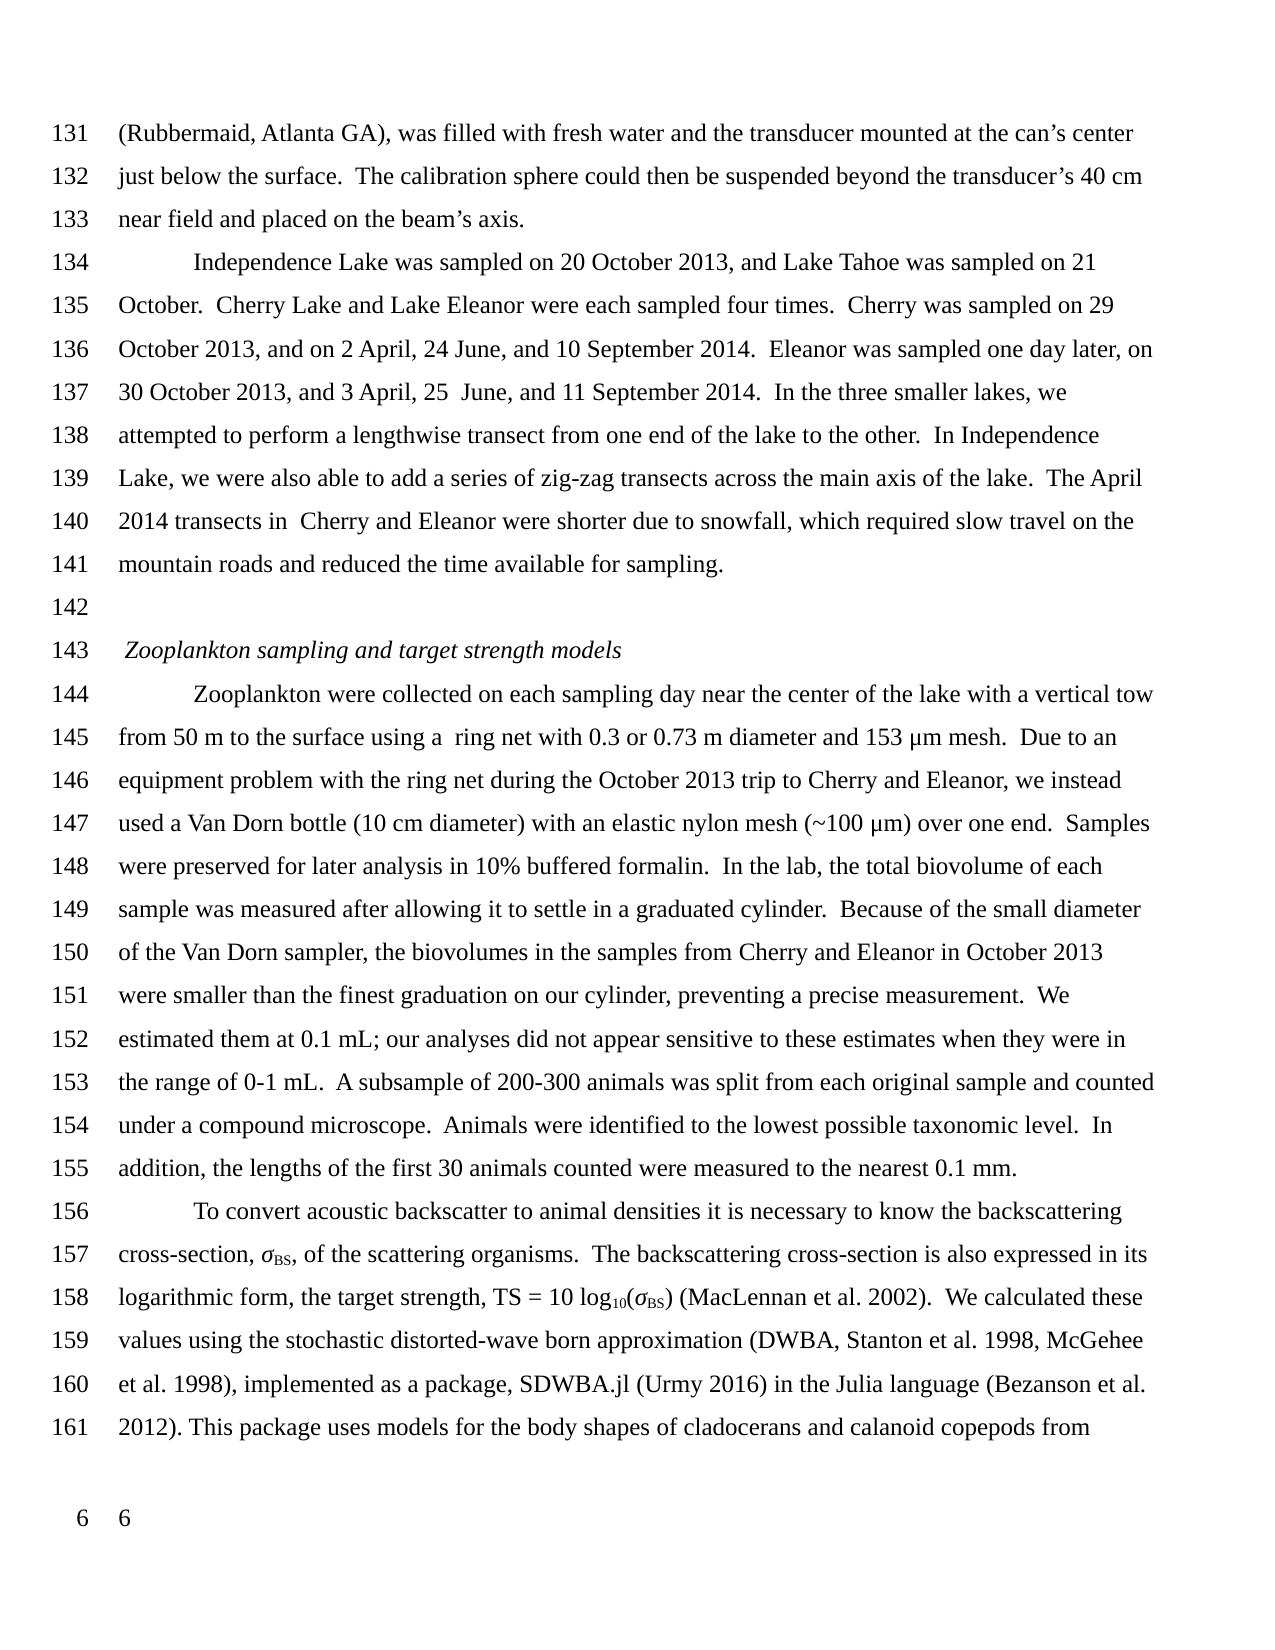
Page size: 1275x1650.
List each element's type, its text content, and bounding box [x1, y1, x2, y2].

text Zooplankton sampling and target strength models [118, 636, 1157, 664]
text Zooplankton were collected on each sampling day near the center of the lake with a vertical tow from 50 m to the surface using a ring net with 0.3 or 0.73 m diameter and 153 μm mesh. Due to an equipment problem with the ring net during the October 2013 trip to Cherry and Eleanor, we instead used a Van Dorn bottle (10 cm diameter) with an elastic nylon mesh (~100 μm) over one end. Samples were preserved for later analysis in 10% buffered formalin. In the lab, the total biovolume of each sample was measured after allowing it to settle in a graduated cylinder. Because of the small diameter of the Van Dorn sampler, the biovolumes in the samples from Cherry and Eleanor in October 2013 were smaller than the finest graduation on our cylinder, preventing a precise measurement. We estimated them at 0.1 mL; our analyses did not appear sensitive to these estimates when they were in the range of 0-1 mL. A subsample of 200-300 animals was split from each original sample and counted under a compound microscope. Animals were identified to the lowest possible taxonomic level. In addition, the lengths of the first 30 animals counted were measured to the nearest 0.1 mm. [118, 679, 1157, 1182]
text (Rubbermaid, Atlanta GA), was filled with fresh water and the transducer mounted at the can’s center just below the surface. The calibration sphere could then be suspended beyond the transducer’s 40 cm near field and placed on the beam’s axis. [118, 118, 1157, 233]
text To convert acoustic backscatter to animal densities it is necessary to know the backscattering cross-section, σBS, of the scattering organisms. The backscattering cross-section is also expressed in its logarithmic form, the target strength, TS = 10 log10(σBS) (MacLennan et al. 2002)⁠. We calculated these values using the stochastic distorted-wave born approximation (DWBA, Stanton et al. 1998, McGehee et al. 1998)⁠, implemented as a package, SDWBA.jl (Urmy 2016)⁠ in the Julia language (Bezanson et al. 2012)⁠. This package uses models for the body shapes of cladocerans and calanoid copepods from [118, 1196, 1157, 1441]
text Independence Lake was sampled on 20 October 2013, and Lake Tahoe was sampled on 21 October. Cherry Lake and Lake Eleanor were each sampled four times. Cherry was sampled on 29 October 2013, and on 2 April, 24 June, and 10 September 2014. Eleanor was sampled one day later, on 30 October 2013, and 3 April, 25 June, and 11 September 2014. In the three smaller lakes, we attempted to perform a lengthwise transect from one end of the lake to the other. In Independence Lake, we were also able to add a series of zig-zag transects across the main axis of the lake. The April 2014 transects in Cherry and Eleanor were shorter due to snowfall, which required slow travel on the mountain roads and reduced the time available for sampling. [118, 247, 1157, 578]
